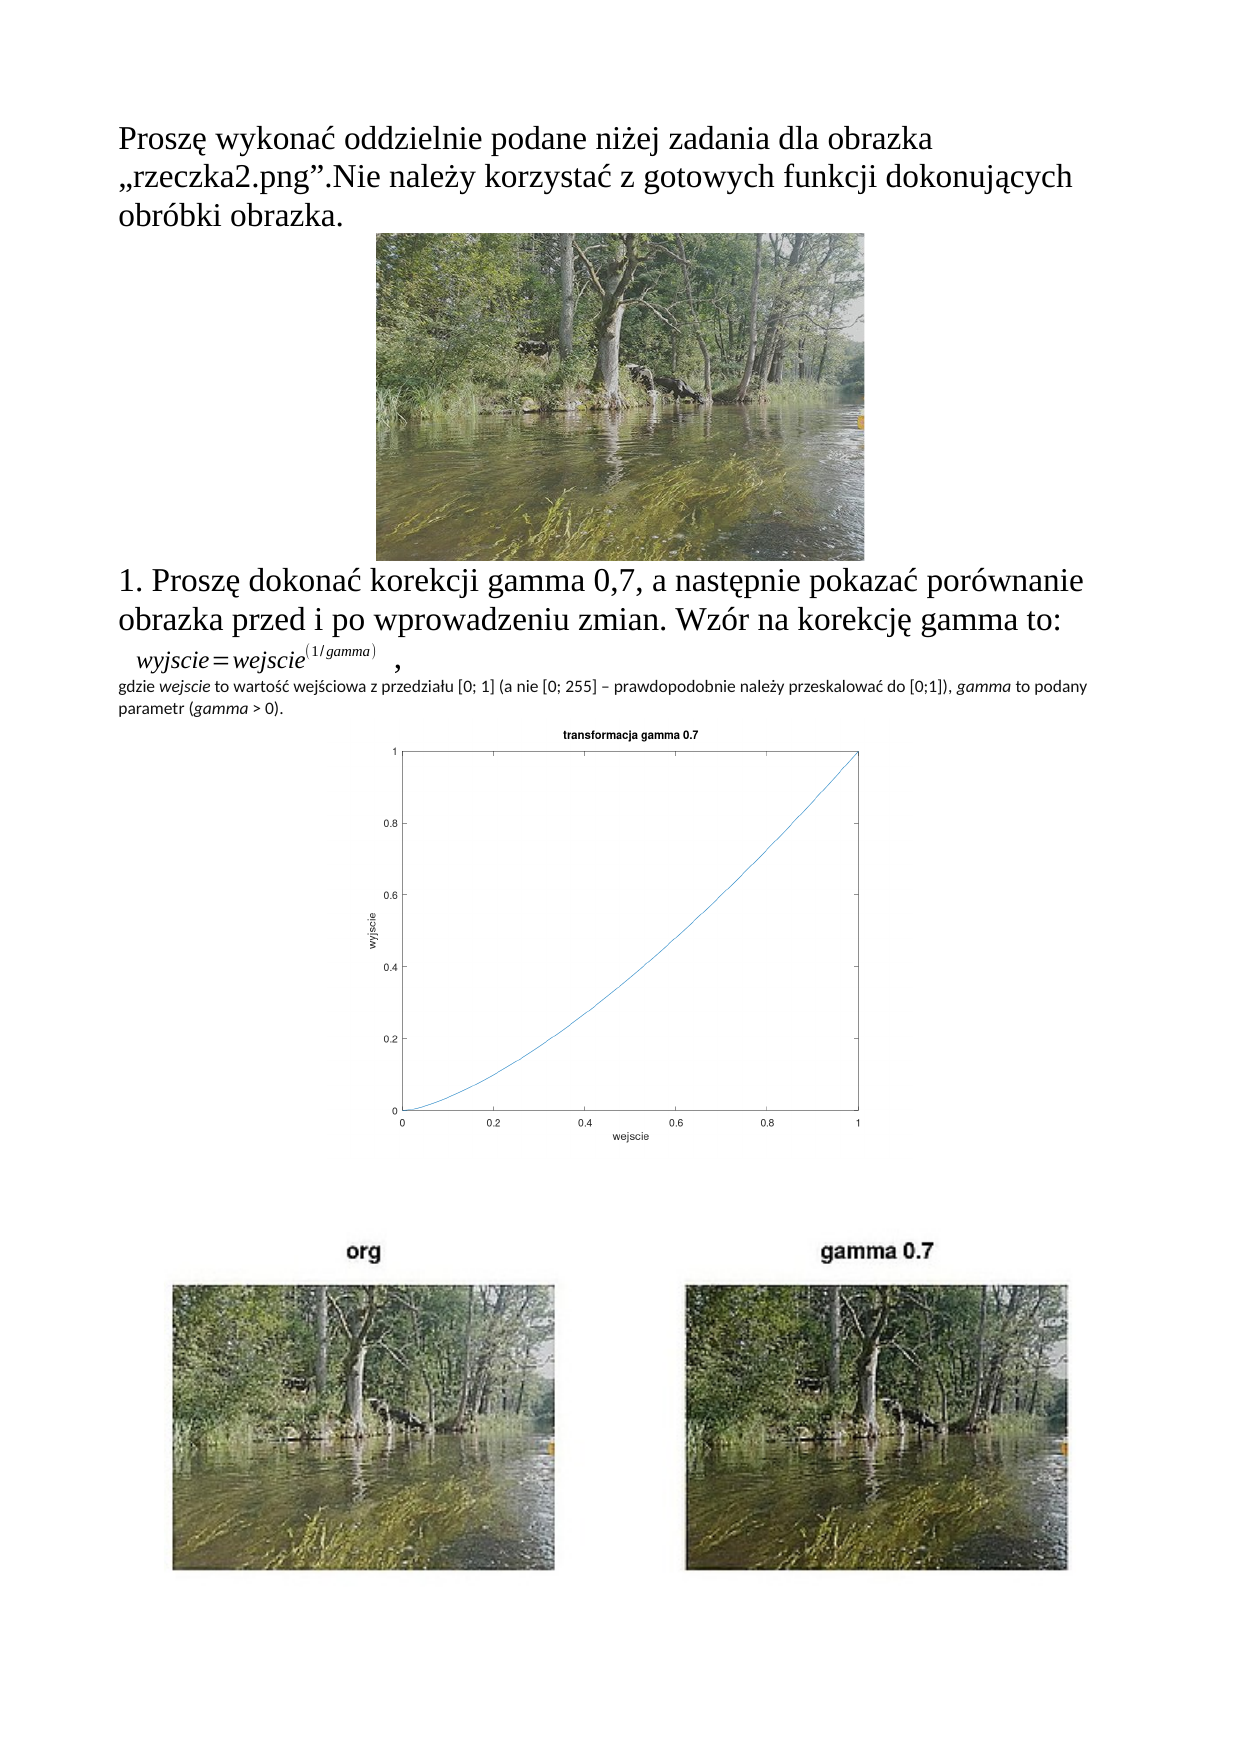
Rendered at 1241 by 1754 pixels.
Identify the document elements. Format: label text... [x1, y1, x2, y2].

text gdzie wejscie to wartość wejściowa z przedziału [0; 1] (a nie [0; 255] – prawdopodobnie należy przeskalować do [0;1]), gamma to podany parametr (gamma > 0). [118, 676, 1122, 718]
text Proszę wykonać oddzielnie podane niżej zadania dla obrazka „rzeczka2.png”.Nie należy korzystać z gotowych funkcji dokonujących obróbki obrazka. [118, 118, 1122, 233]
picture [326, 718, 914, 1159]
picture [163, 1203, 1077, 1587]
text 1. Proszę dokonać korekcji gamma 0,7, a następnie pokazać porównanie obrazka przed i po wprowadzeniu zmian. Wzór na korekcję gamma to: [118, 561, 1122, 637]
text , [118, 637, 1122, 676]
picture [376, 233, 865, 561]
